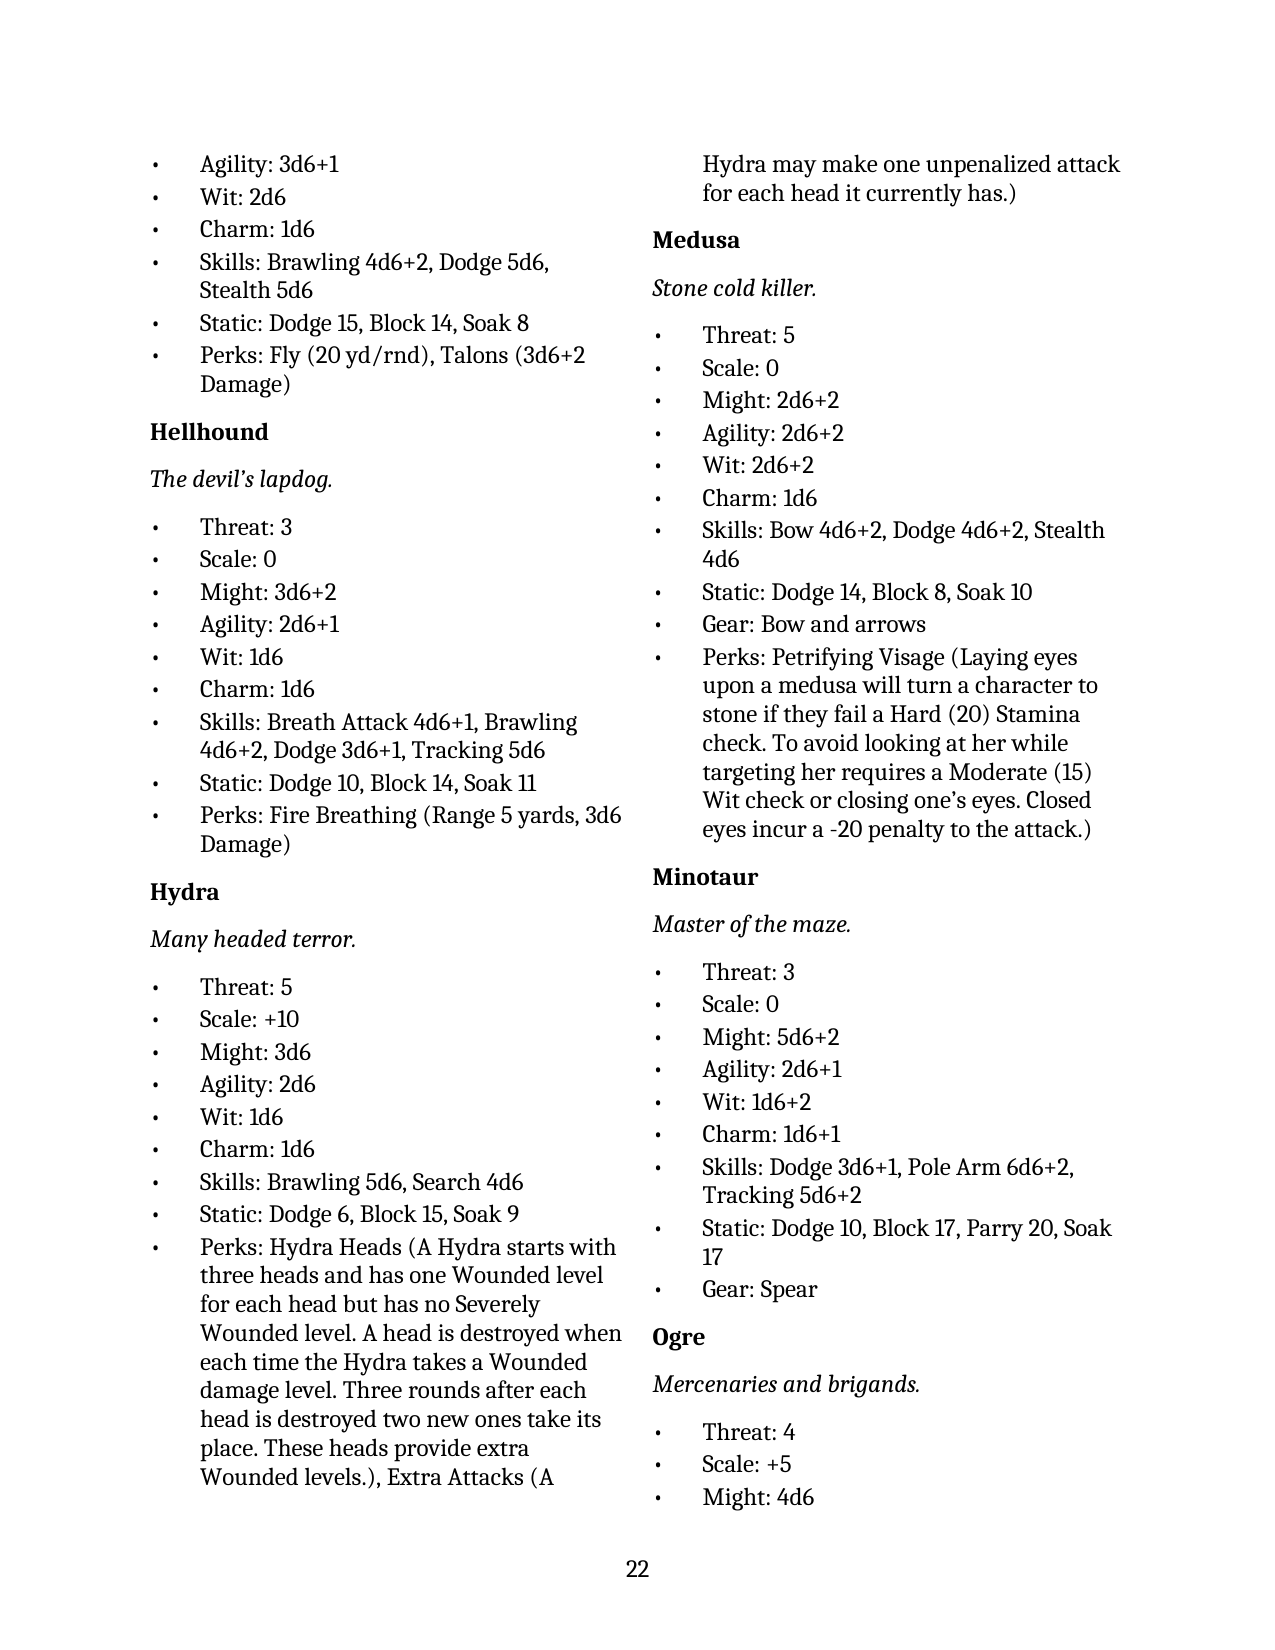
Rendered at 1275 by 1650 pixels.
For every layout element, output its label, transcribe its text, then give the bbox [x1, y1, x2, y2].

list Skills: Breath Attack 4d6+1, Brawling 4d6+2, Dodge 3d6+1, Tracking 5d6 [150, 707, 622, 765]
list Scale: 0 [652, 990, 1125, 1019]
text Many headed terror. [150, 925, 622, 954]
list Charm: 1d6 [150, 1135, 622, 1164]
list Scale: +10 [150, 1005, 622, 1034]
list Scale: 0 [652, 354, 1125, 382]
text Hellhound [150, 417, 622, 446]
list Threat: 3 [150, 512, 622, 541]
list Hydra may make one unpenalized attack for each head it currently has.) [652, 150, 1125, 207]
list Charm: 1d6 [150, 675, 622, 704]
text The devil’s lapdog. [150, 465, 622, 494]
text Hydra [150, 877, 622, 906]
list Perks: Fly (20 yd/rnd), Talons (3d6+2 Damage) [150, 341, 622, 399]
list Threat: 3 [652, 957, 1125, 986]
list Wit: 1d6 [150, 1102, 622, 1131]
list Wit: 2d6+2 [652, 451, 1125, 480]
list Perks: Fire Breathing (Range 5 yards, 3d6 Damage) [150, 801, 622, 859]
list Static: Dodge 14, Block 8, Soak 10 [652, 577, 1125, 606]
list Perks: Petrifying Visage (Laying eyes upon a medusa will turn a character to stone if they fail a Hard (20) Stamina check. To avoid looking at her while targeting her requires a Moderate (15) Wit check or closing one’s eyes. Closed eyes incur a -20 penalty to the attack.) [652, 642, 1125, 844]
list Might: 5d6+2 [652, 1022, 1125, 1051]
list Skills: Brawling 4d6+2, Dodge 5d6, Stealth 5d6 [150, 247, 622, 305]
list Agility: 2d6 [150, 1070, 622, 1099]
list Scale: +5 [652, 1450, 1125, 1479]
list Threat: 5 [652, 321, 1125, 350]
list Might: 3d6 [150, 1037, 622, 1066]
text Ogre [652, 1322, 1125, 1351]
list Skills: Dodge 3d6+1, Pole Arm 6d6+2, Tracking 5d6+2 [652, 1152, 1125, 1210]
list Scale: 0 [150, 545, 622, 574]
list Might: 2d6+2 [652, 386, 1125, 415]
list Might: 4d6 [652, 1482, 1125, 1511]
list Charm: 1d6 [652, 484, 1125, 512]
list Agility: 2d6+1 [150, 610, 622, 639]
list Agility: 3d6+1 [150, 150, 622, 179]
text Master of the maze. [652, 910, 1125, 939]
text Stone cold killer. [652, 274, 1125, 302]
list Agility: 2d6+2 [652, 419, 1125, 447]
list Skills: Bow 4d6+2, Dodge 4d6+2, Stealth 4d6 [652, 516, 1125, 574]
list Static: Dodge 10, Block 17, Parry 20, Soak 17 [652, 1214, 1125, 1271]
list Wit: 1d6+2 [652, 1087, 1125, 1116]
list Static: Dodge 15, Block 14, Soak 8 [150, 309, 622, 337]
list Agility: 2d6+1 [652, 1055, 1125, 1084]
text Medusa [652, 226, 1125, 255]
text Mercenaries and brigands. [652, 1370, 1125, 1399]
list Perks: Hydra Heads (A Hydra starts with three heads and has one Wounded level for each head but has no Severely Wounded level. A head is destroyed when each time the Hydra takes a Wounded damage level. Three rounds after each head is destroyed two new ones take its place. These heads provide extra Wounded levels.), Extra Attacks (A [150, 1232, 622, 1491]
list Charm: 1d6 [150, 215, 622, 244]
list Threat: 4 [652, 1417, 1125, 1446]
list Wit: 2d6 [150, 182, 622, 211]
list Static: Dodge 10, Block 14, Soak 11 [150, 769, 622, 797]
list Threat: 5 [150, 972, 622, 1001]
list Gear: Spear [652, 1275, 1125, 1304]
list Wit: 1d6 [150, 642, 622, 671]
text Minotaur [652, 862, 1125, 891]
list Charm: 1d6+1 [652, 1120, 1125, 1149]
list Static: Dodge 6, Block 15, Soak 9 [150, 1200, 622, 1229]
list Skills: Brawling 5d6, Search 4d6 [150, 1167, 622, 1196]
list Gear: Bow and arrows [652, 610, 1125, 639]
list Might: 3d6+2 [150, 577, 622, 606]
